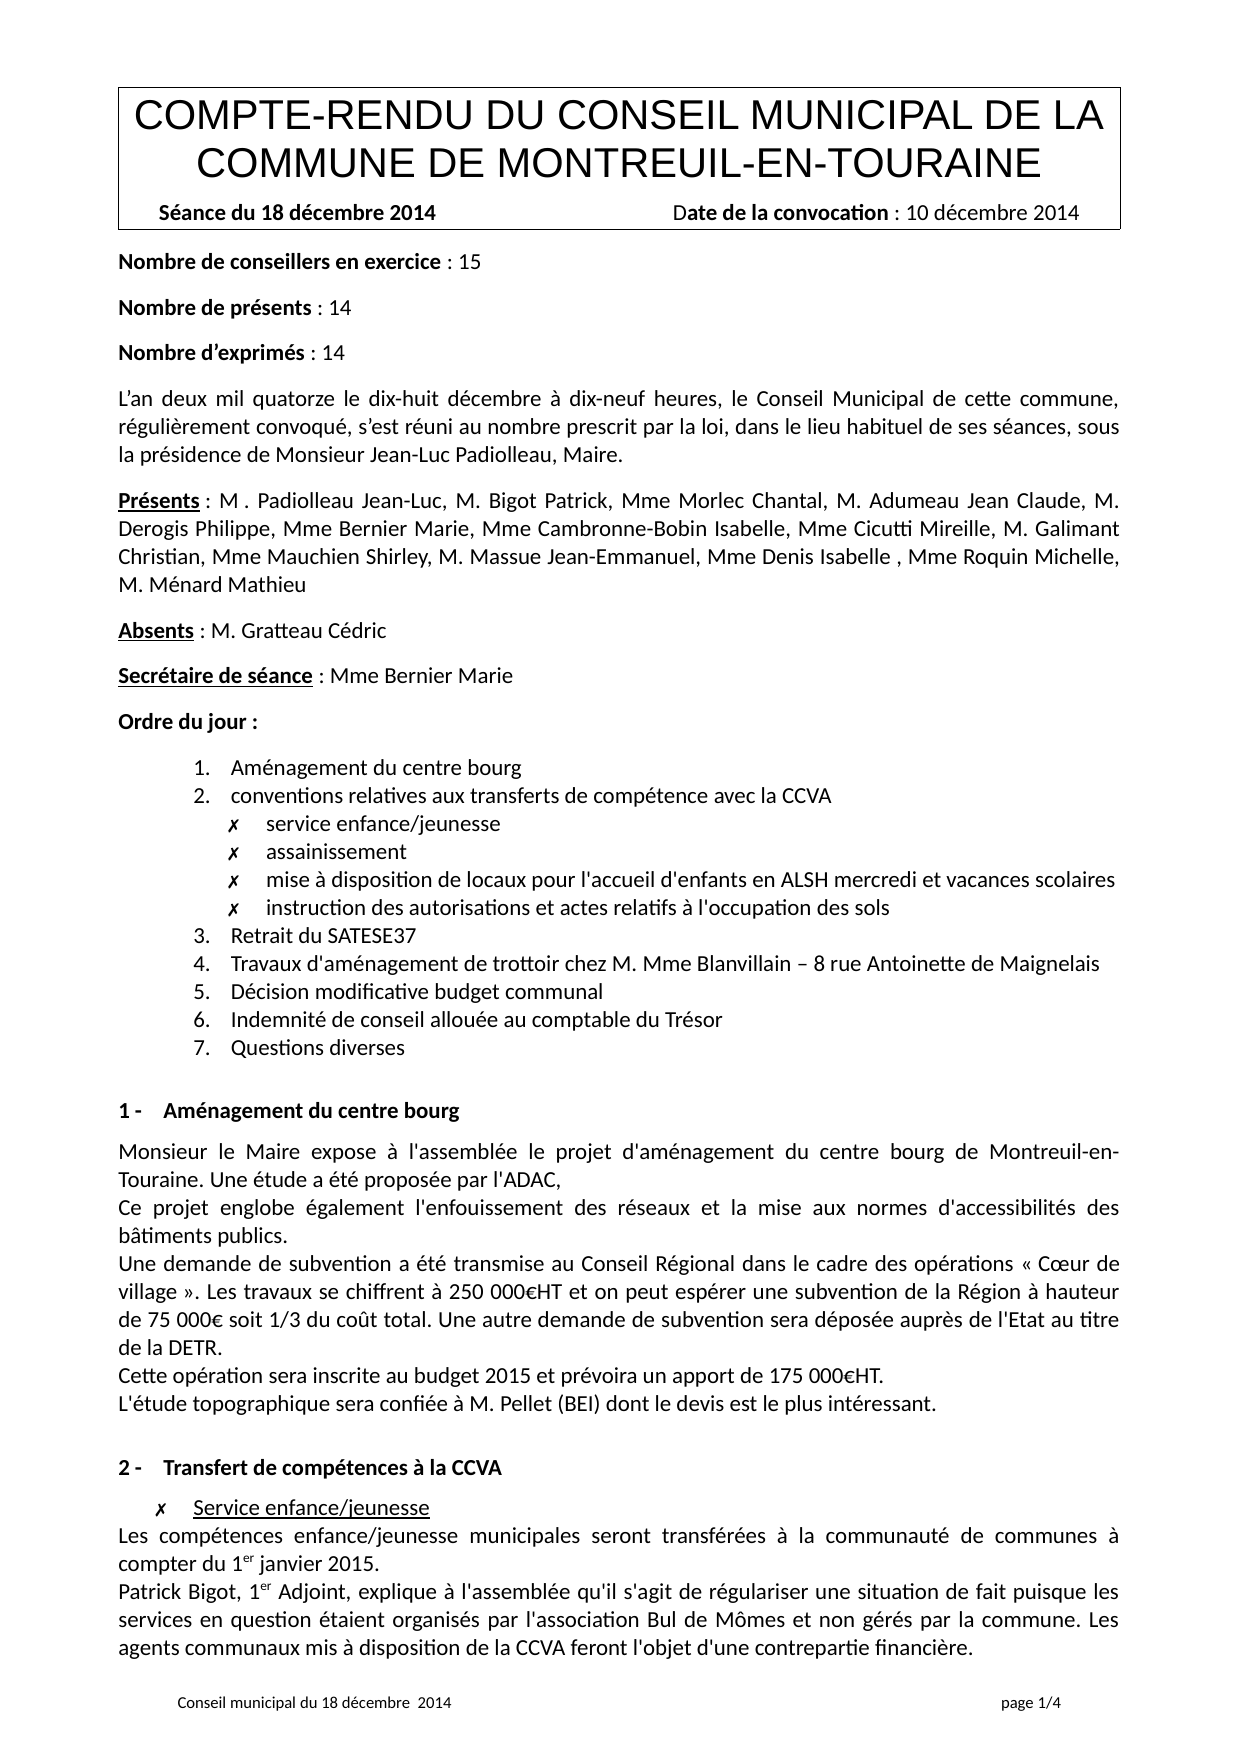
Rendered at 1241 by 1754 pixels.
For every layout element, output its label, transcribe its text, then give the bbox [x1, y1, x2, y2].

text L'étude topographique sera confiée à M. Pellet (BEI) dont le devis est le plus intéressant. [118, 1389, 1120, 1417]
list instruction des autorisations et actes relatifs à l'occupation des sols [228, 893, 1120, 921]
text Les compétences enfance/jeunesse municipales seront transférées à la communauté de communes à compter du 1er janvier 2015. [118, 1521, 1120, 1577]
subtitle Aménagement du centre bourg [118, 1097, 1120, 1125]
list service enfance/jeunesse [228, 809, 1120, 837]
list Aménagement du centre bourg [193, 753, 1120, 781]
text Nombre de présents : 14 [118, 293, 1120, 321]
text Ordre du jour : [118, 707, 1120, 735]
text Présents : M . Padiolleau Jean-Luc, M. Bigot Patrick, Mme Morlec Chantal, M. Adumeau Jean Claude, M. Derogis Philippe, Mme Bernier Marie, Mme Cambronne-Bobin Isabelle, Mme Cicutti Mireille, M. Galimant Christian, Mme Mauchien Shirley, M. Massue Jean-Emmanuel, Mme Denis Isabelle , Mme Roquin Michelle, M. Ménard Mathieu [118, 486, 1120, 598]
text Patrick Bigot, 1er Adjoint, explique à l'assemblée qu'il s'agit de régulariser une situation de fait puisque les services en question étaient organisés par l'association Bul de Mômes et non gérés par la commune. Les agents communaux mis à disposition de la CCVA feront l'objet d'une contrepartie financière. [118, 1577, 1120, 1661]
text Nombre d’exprimés : 14 [118, 338, 1120, 367]
list conventions relatives aux transferts de compétence avec la CCVA [193, 781, 1120, 809]
text L’an deux mil quatorze le dix-huit décembre à dix-neuf heures, le Conseil Municipal de cette commune, régulièrement convoqué, s’est réuni au nombre prescrit par la loi, dans le lieu habituel de ses séances, sous la présidence de Monsieur Jean-Luc Padiolleau, Maire. [118, 384, 1120, 468]
list Retrait du SATESE37 [193, 921, 1120, 949]
text Nombre de conseillers en exercice : 15 [118, 247, 1120, 275]
list Décision modificative budget communal [193, 977, 1120, 1005]
text Cette opération sera inscrite au budget 2015 et prévoira un apport de 175 000€HT. [118, 1361, 1120, 1389]
text Absents : M. Gratteau Cédric [118, 616, 1120, 644]
list Travaux d'aménagement de trottoir chez M. Mme Blanvillain – 8 rue Antoinette de Maignelais [193, 949, 1120, 977]
list Questions diverses [193, 1033, 1120, 1061]
text Monsieur le Maire expose à l'assemblée le projet d'aménagement du centre bourg de Montreuil-en-Touraine. Une étude a été proposée par l'ADAC, [118, 1137, 1120, 1193]
text Séance du 18 décembre 2014 Date de la convocation : 10 décembre 2014 [119, 195, 1120, 229]
subtitle Transfert de compétences à la CCVA [118, 1453, 1120, 1481]
list mise à disposition de locaux pour l'accueil d'enfants en ALSH mercredi et vacances scolaires [228, 865, 1120, 893]
list Service enfance/jeunesse [156, 1493, 1120, 1521]
text Ce projet englobe également l'enfouissement des réseaux et la mise aux normes d'accessibilités des bâtiments publics. [118, 1193, 1120, 1249]
text Secrétaire de séance : Mme Bernier Marie [118, 662, 1120, 689]
list assainissement [228, 837, 1120, 865]
list Indemnité de conseil allouée au comptable du Trésor [193, 1005, 1120, 1033]
text Une demande de subvention a été transmise au Conseil Régional dans le cadre des opérations « Cœur de village ». Les travaux se chiffrent à 250 000€HT et on peut espérer une subvention de la Région à hauteur de 75 000€ soit 1/3 du coût total. Une autre demande de subvention sera déposée auprès de l'Etat au titre de la DETR. [118, 1249, 1120, 1361]
subtitle COMPTE-RENDU DU CONSEIL MUNICIPAL DE LA COMMUNE DE MONTREUIL-EN-TOURAINE [119, 88, 1120, 186]
